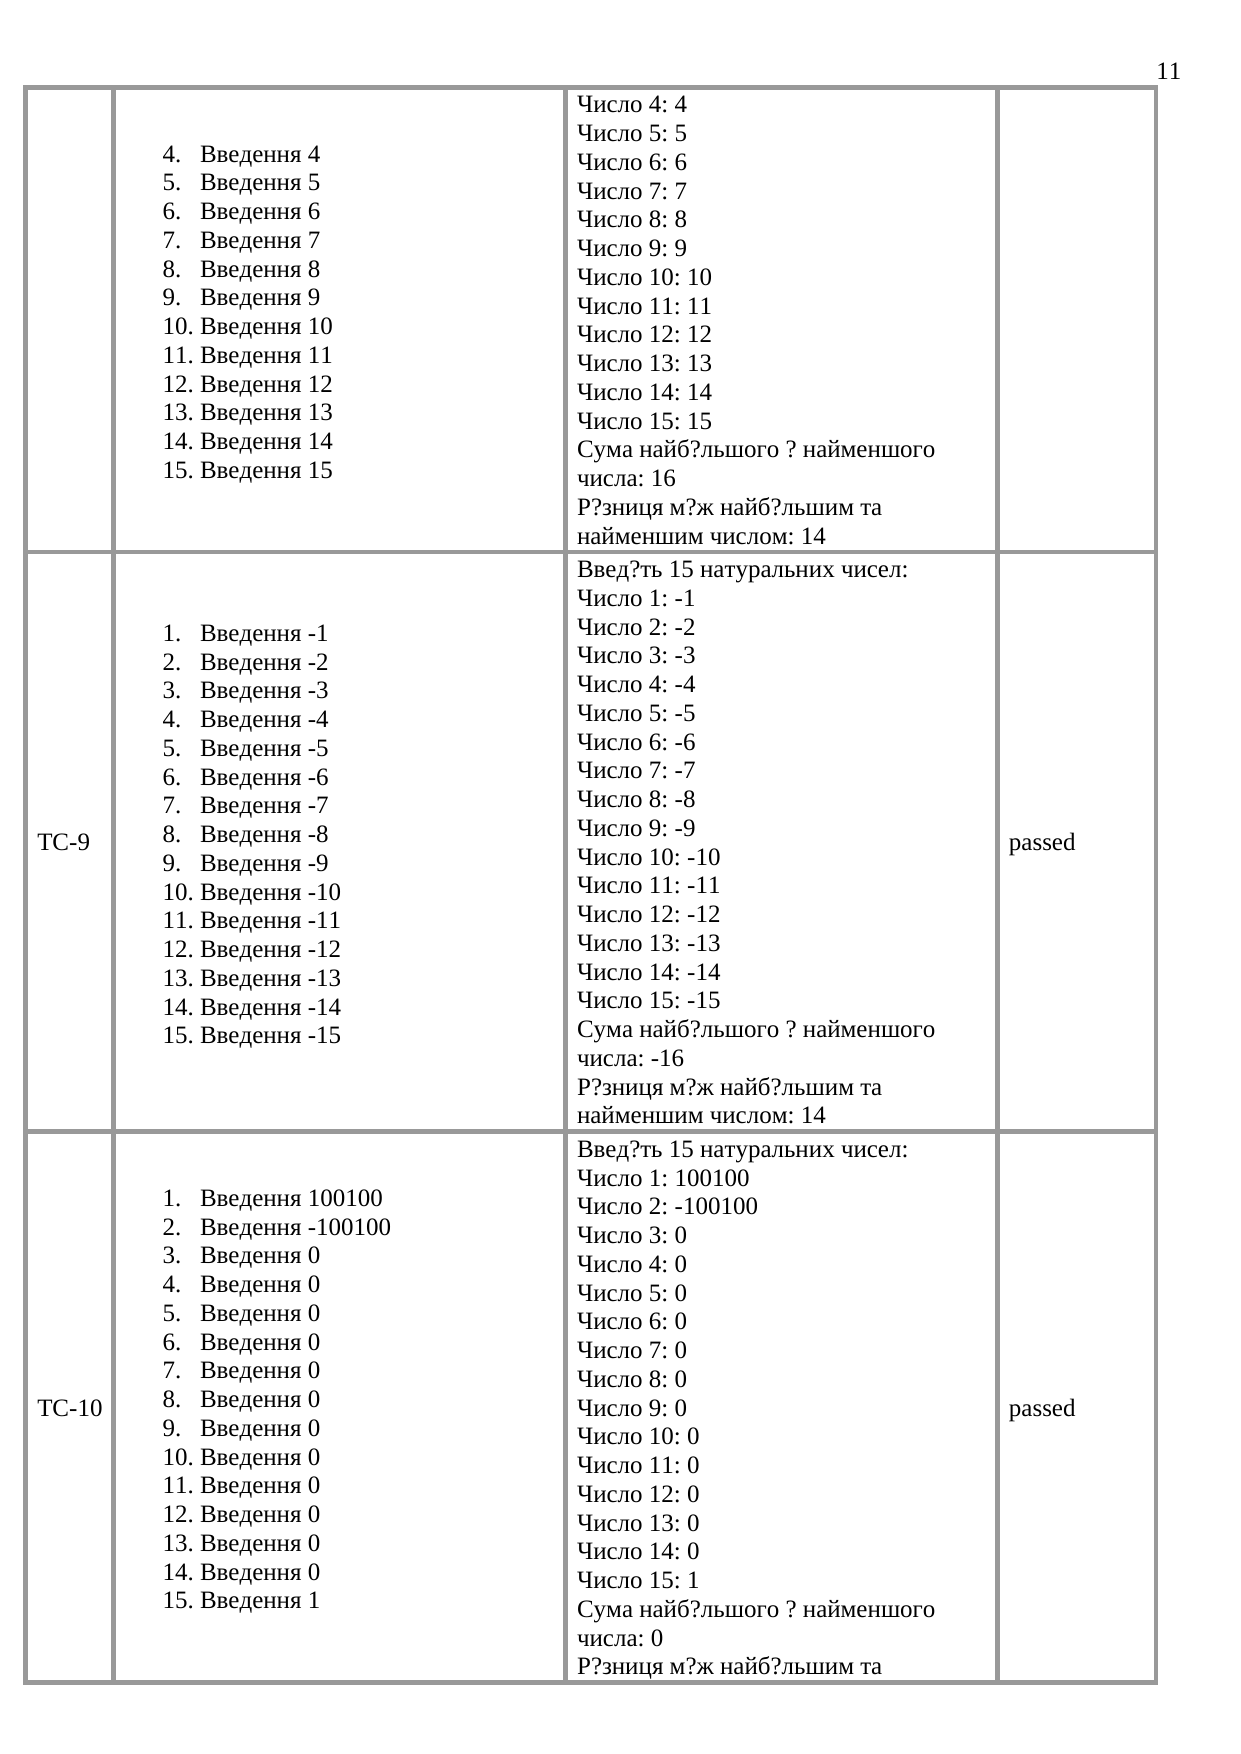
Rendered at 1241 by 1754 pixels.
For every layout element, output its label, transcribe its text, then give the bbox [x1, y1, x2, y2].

table_cell Введення 100100 Введення -100100 Введення 0 Введення 0 Введення 0 Введення 0 Введення 0 Введення 0 Введення 0 Введення 0 Введення 0 Введення 0 Введення 0 Введення 0 Введення 1 [116, 1134, 563, 1680]
table_cell ТС-10 [28, 1134, 111, 1680]
table_cell Введ?ть 15 натуральних чисел: Число 1: -1 Число 2: -2 Число 3: -3 Число 4: -4 Число 5: -5 Число 6: -6 Число 7: -7 Число 8: -8 Число 9: -9 Число 10: -10 Число 11: -11 Число 12: -12 Число 13: -13 Число 14: -14 Число 15: -15 Сума найб?льшого ? найменшого числа: -16 Р?зниця м?ж найб?льшим та найменшим числом: 14 [568, 554, 995, 1129]
table_cell passed [1000, 1134, 1154, 1680]
table_cell [28, 90, 111, 549]
table_cell Введення 1 Введення 2 Введення 3 Введення 4 Введення 5 Введення 6 Введення 7 Введення 8 Введення 9 Введення 10 Введення 11 Введення 12 Введення 13 Введення 14 Введення 15 [116, 90, 563, 549]
table_cell passed [1000, 554, 1154, 1129]
table_cell Введ?ть 15 натуральних чисел: Число 1: 100100 Число 2: -100100 Число 3: 0 Число 4: 0 Число 5: 0 Число 6: 0 Число 7: 0 Число 8: 0 Число 9: 0 Число 10: 0 Число 11: 0 Число 12: 0 Число 13: 0 Число 14: 0 Число 15: 1 Сума найб?льшого ? найменшого числа: 0 Р?зниця м?ж найб?льшим та [568, 1134, 995, 1680]
table_cell Введення -1 Введення -2 Введення -3 Введення -4 Введення -5 Введення -6 Введення -7 Введення -8 Введення -9 Введення -10 Введення -11 Введення -12 Введення -13 Введення -14 Введення -15 [116, 554, 563, 1129]
table_cell Число 4: 4 Число 5: 5 Число 6: 6 Число 7: 7 Число 8: 8 Число 9: 9 Число 10: 10 Число 11: 11 Число 12: 12 Число 13: 13 Число 14: 14 Число 15: 15 Сума найб?льшого ? найменшого числа: 16 Р?зниця м?ж найб?льшим та найменшим числом: 14 [568, 90, 995, 549]
table_cell ТС-9 [28, 554, 111, 1129]
table_cell [1000, 90, 1154, 549]
